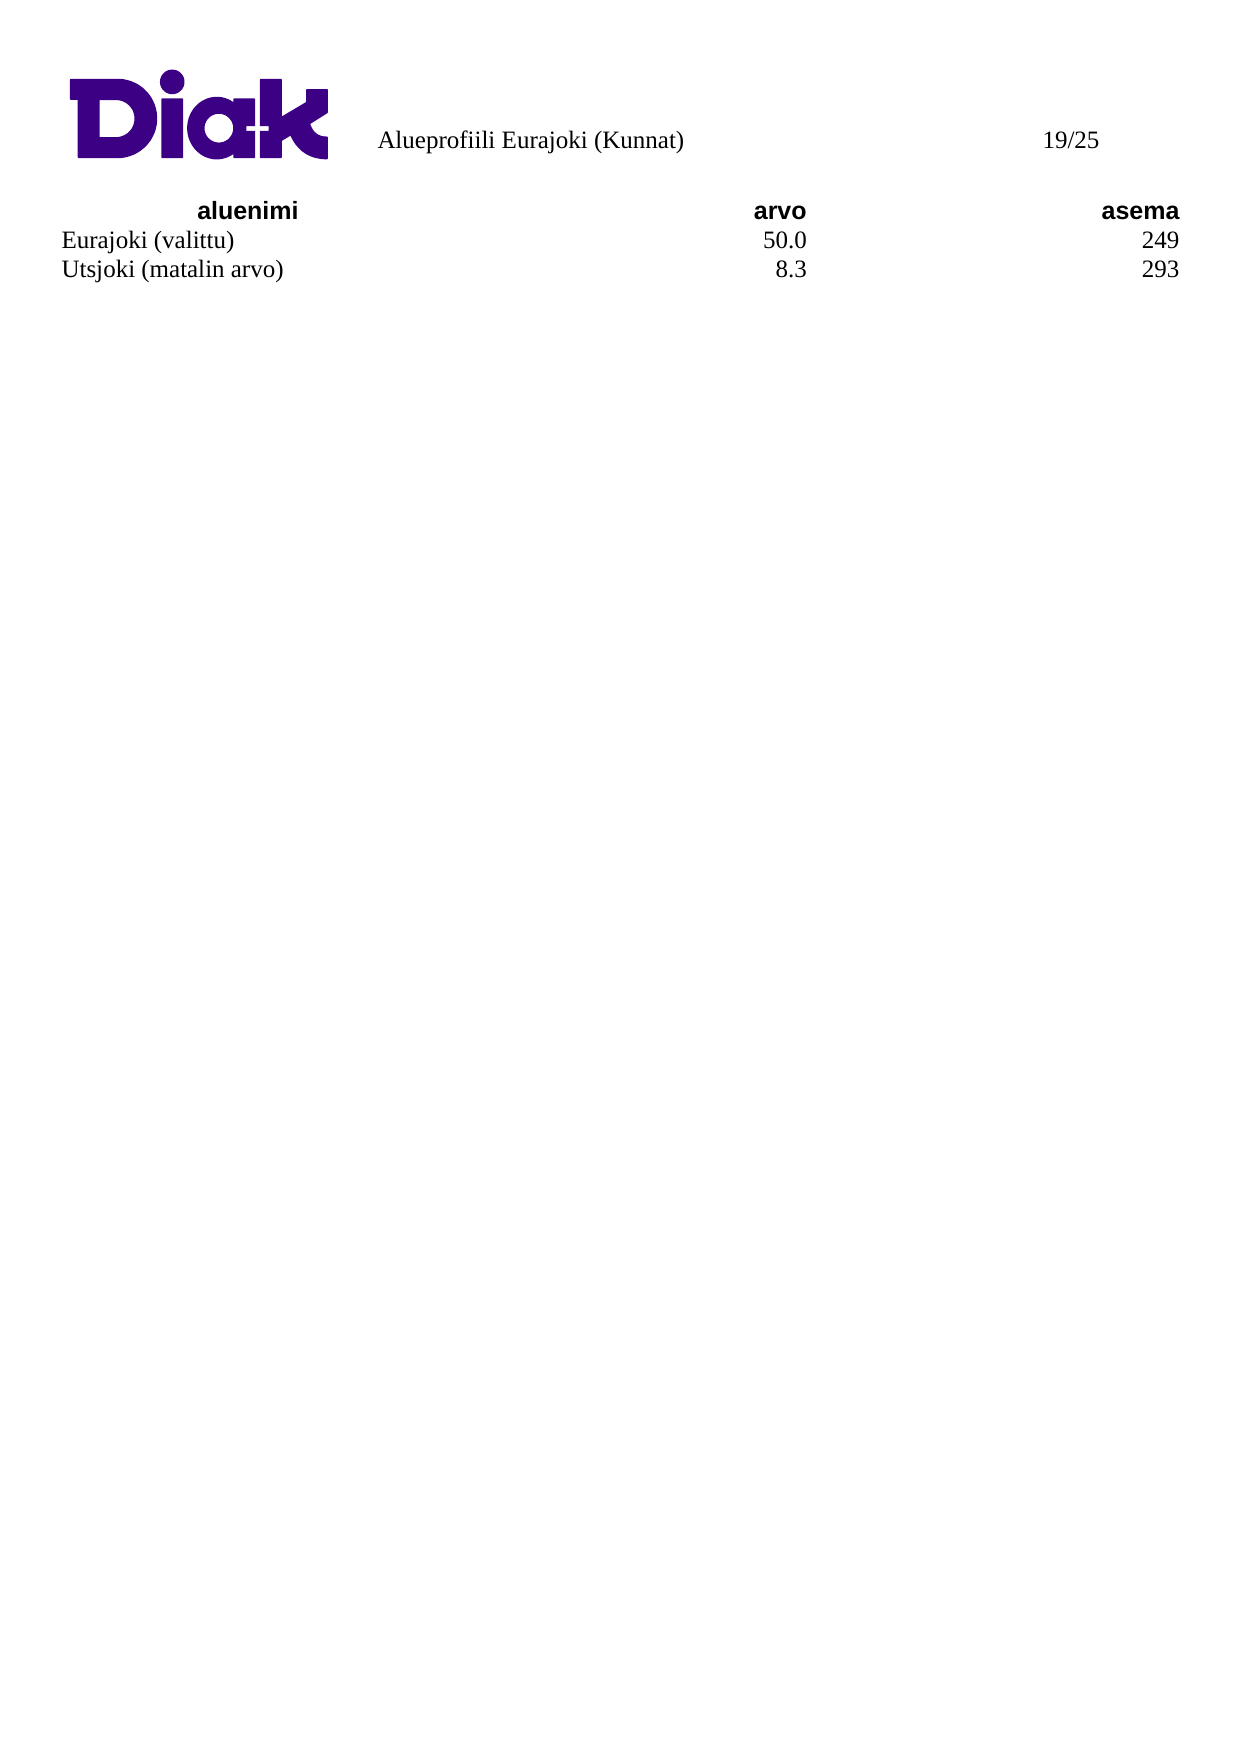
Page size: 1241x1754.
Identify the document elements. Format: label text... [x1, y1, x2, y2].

table_header asema [806, 196, 1179, 225]
table_header aluenimi [61, 196, 434, 225]
table_cell 8.3 [434, 254, 806, 282]
table_cell 50.0 [434, 225, 806, 254]
table_cell Eurajoki (valittu) [61, 225, 434, 254]
table_cell 293 [806, 254, 1179, 282]
table_header arvo [434, 196, 806, 225]
table_cell 249 [806, 225, 1179, 254]
table_cell Utsjoki (matalin arvo) [61, 254, 434, 282]
